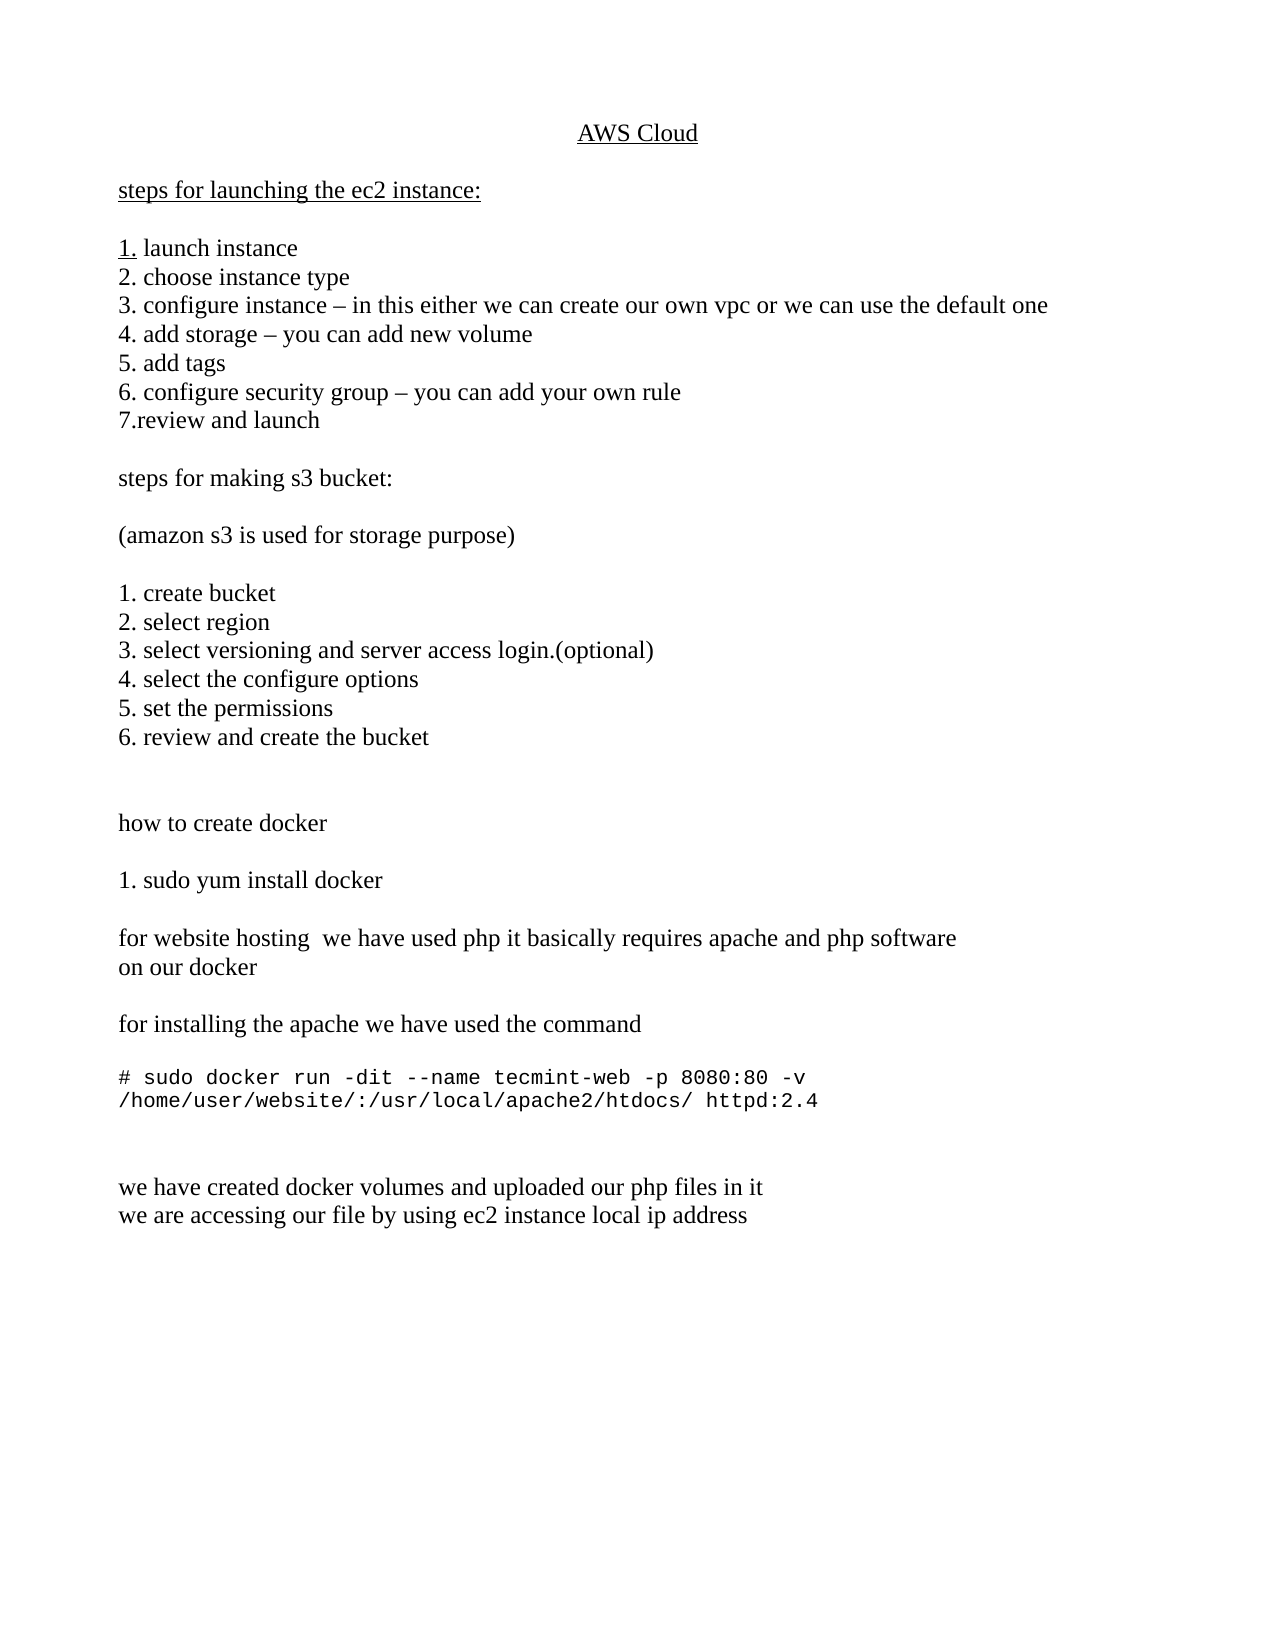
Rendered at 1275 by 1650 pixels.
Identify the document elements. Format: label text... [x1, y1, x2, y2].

text steps for launching the ec2 instance: [118, 176, 1157, 204]
text for website hosting we have used php it basically requires apache and php software [118, 923, 1157, 952]
text we have created docker volumes and uploaded our php files in it [118, 1172, 1157, 1200]
text 1. sudo yum install docker [118, 866, 1157, 894]
text 7.review and launch [118, 406, 1157, 434]
text how to create docker [118, 808, 1157, 837]
text 5. add tags [118, 348, 1157, 377]
text 2. choose instance type [118, 262, 1157, 291]
text 3. select versioning and server access login.(optional) [118, 636, 1157, 664]
text 4. select the configure options [118, 664, 1157, 693]
text (amazon s3 is used for storage purpose) [118, 521, 1157, 549]
text 4. add storage – you can add new volume [118, 319, 1157, 348]
text 6. configure security group – you can add your own rule [118, 377, 1157, 406]
text 1. launch instance [118, 233, 1157, 262]
text 2. select region [118, 607, 1157, 636]
text steps for making s3 bucket: [118, 463, 1157, 492]
text we are accessing our file by using ec2 instance local ip address [118, 1200, 1157, 1229]
text 3. configure instance – in this either we can create our own vpc or we can use the default one [118, 291, 1157, 319]
text # sudo docker run -dit --name tecmint-web -p 8080:80 -v /home/user/website/:/usr/local/apache2/htdocs/ httpd:2.4 [118, 1067, 1157, 1114]
text 1. create bucket [118, 578, 1157, 607]
text 5. set the permissions [118, 693, 1157, 722]
text on our docker [118, 952, 1157, 981]
text AWS Cloud [118, 118, 1157, 147]
text for installing the apache we have used the command [118, 1009, 1157, 1038]
text 6. review and create the bucket [118, 722, 1157, 751]
